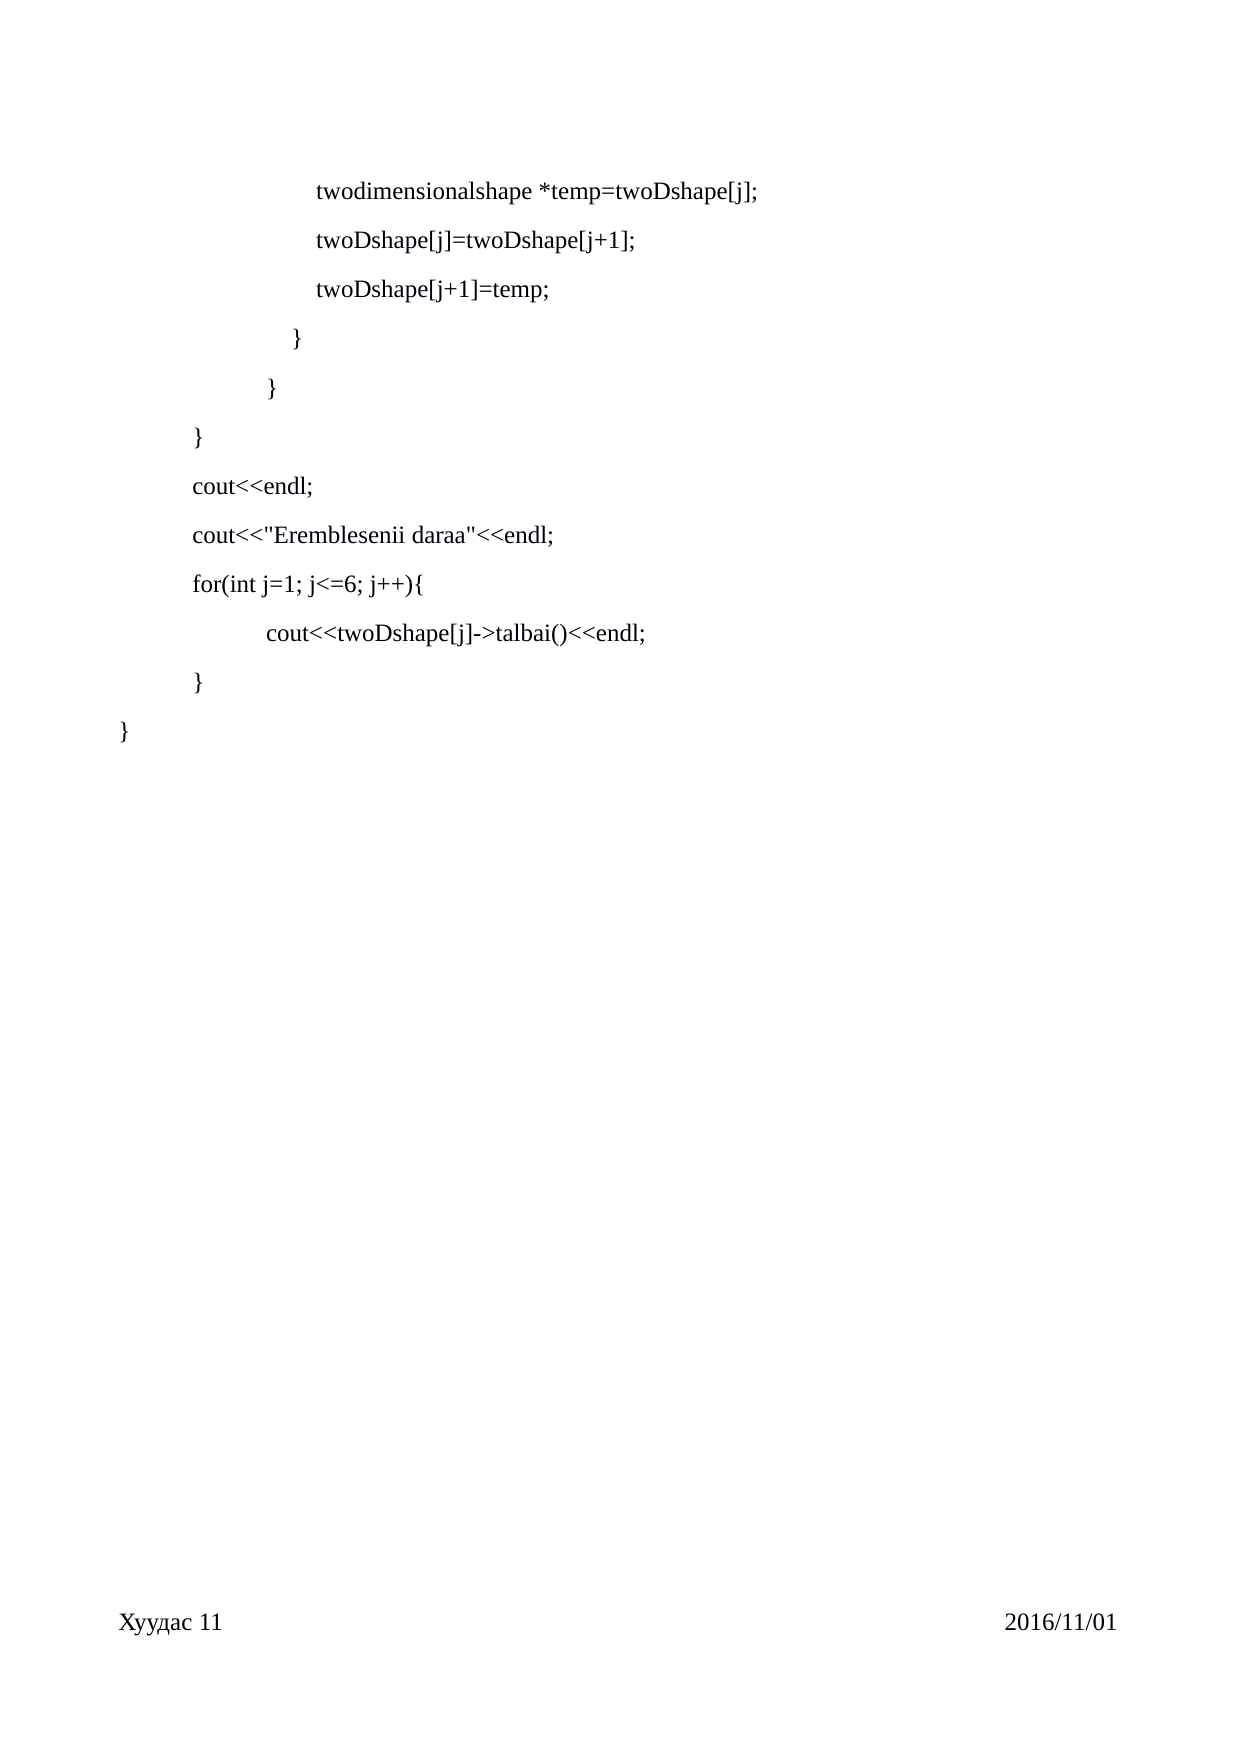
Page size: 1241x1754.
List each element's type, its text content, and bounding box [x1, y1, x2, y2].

text cout<<"Eremblesenii daraa"<<endl; [118, 520, 1122, 548]
text twoDshape[j]=twoDshape[j+1]; [118, 225, 1122, 254]
text twoDshape[j+1]=temp; [118, 274, 1122, 303]
text } [118, 667, 1122, 696]
text for(int j=1; j<=6; j++){ [118, 569, 1122, 598]
text cout<<twoDshape[j]->talbai()<<endl; [118, 618, 1122, 647]
text cout<<endl; [118, 471, 1122, 499]
text } [118, 716, 1122, 745]
text } [118, 422, 1122, 450]
text } [118, 323, 1122, 352]
text } [118, 373, 1122, 401]
text twodimensionalshape *temp=twoDshape[j]; [118, 176, 1122, 205]
